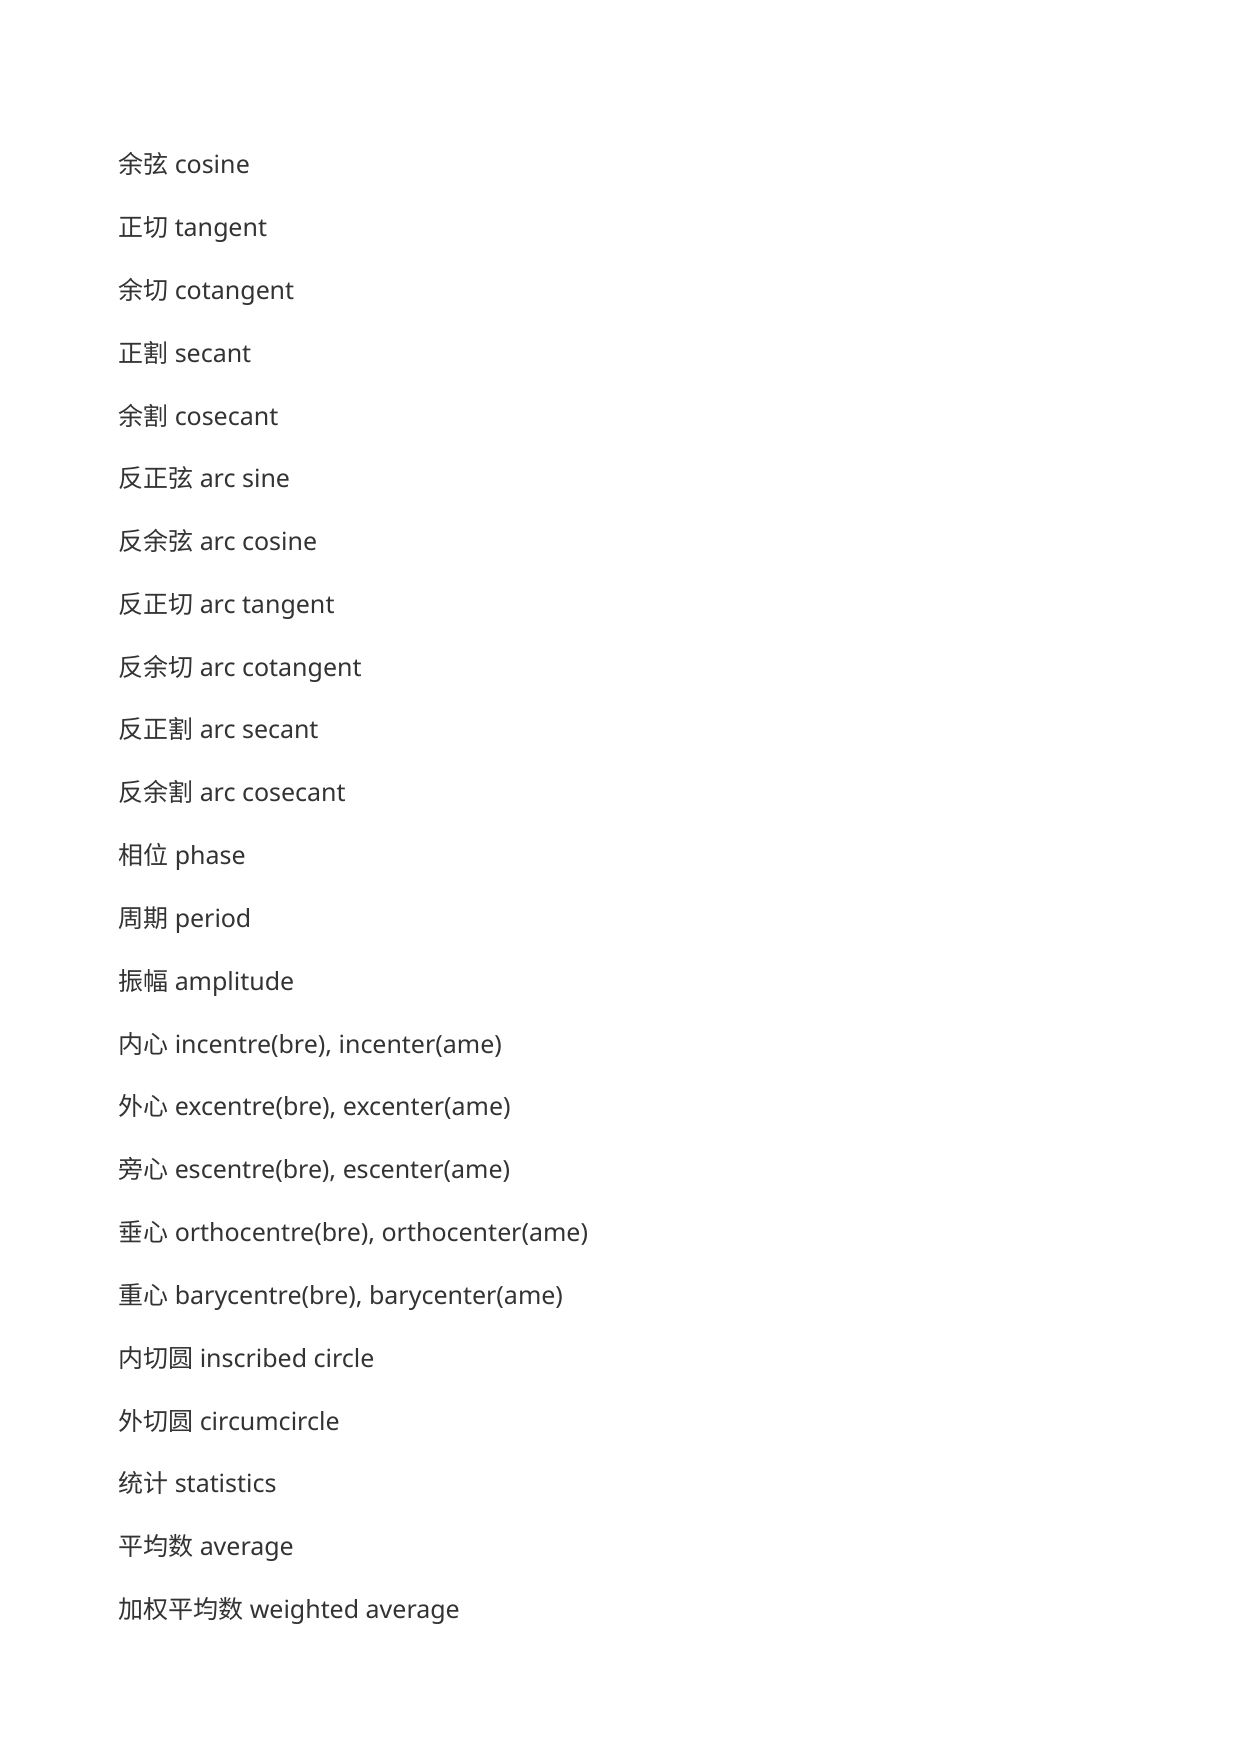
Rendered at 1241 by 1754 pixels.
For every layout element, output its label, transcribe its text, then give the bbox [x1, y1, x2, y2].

text 余弦 cosine 正切 tangent 余切 cotangent 正割 secant 余割 cosecant 反正弦 arc sine 反余弦 arc cosine 反正切 arc tangent 反余切 arc cotangent 反正割 arc secant 反余割 arc cosecant 相位 phase 周期 period 振幅 amplitude 内心 incentre(bre), incenter(ame) 外心 excentre(bre), excenter(ame) 旁心 escentre(bre), escenter(ame) 垂心 orthocentre(bre), orthocenter(ame) 重心 barycentre(bre), barycenter(ame) 内切圆 inscribed circle 外切圆 circumcircle 统计 statistics 平均数 average 加权平均数 weighted average [118, 118, 1122, 1626]
